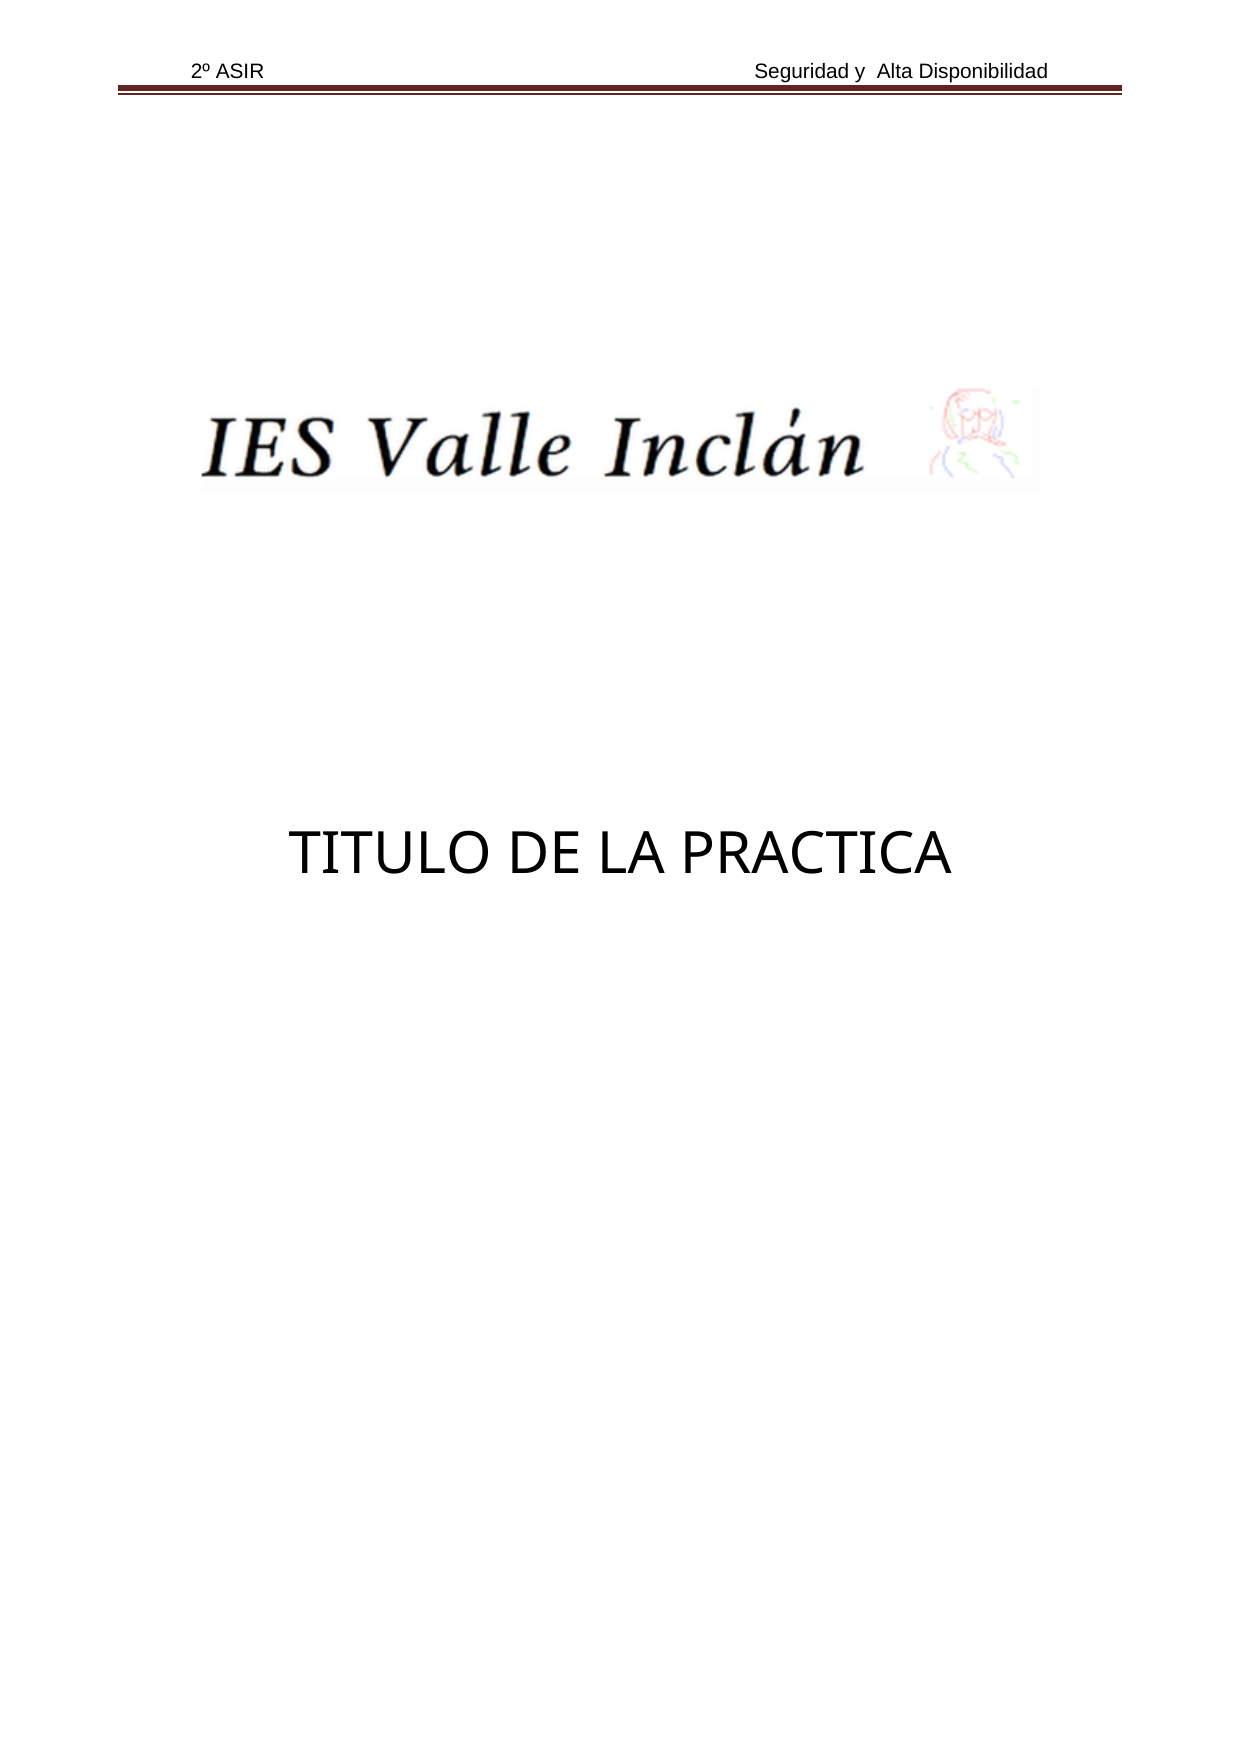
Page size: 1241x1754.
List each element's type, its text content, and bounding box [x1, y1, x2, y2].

text TITULO DE LA PRACTICA [118, 812, 1122, 891]
picture [201, 387, 1039, 494]
